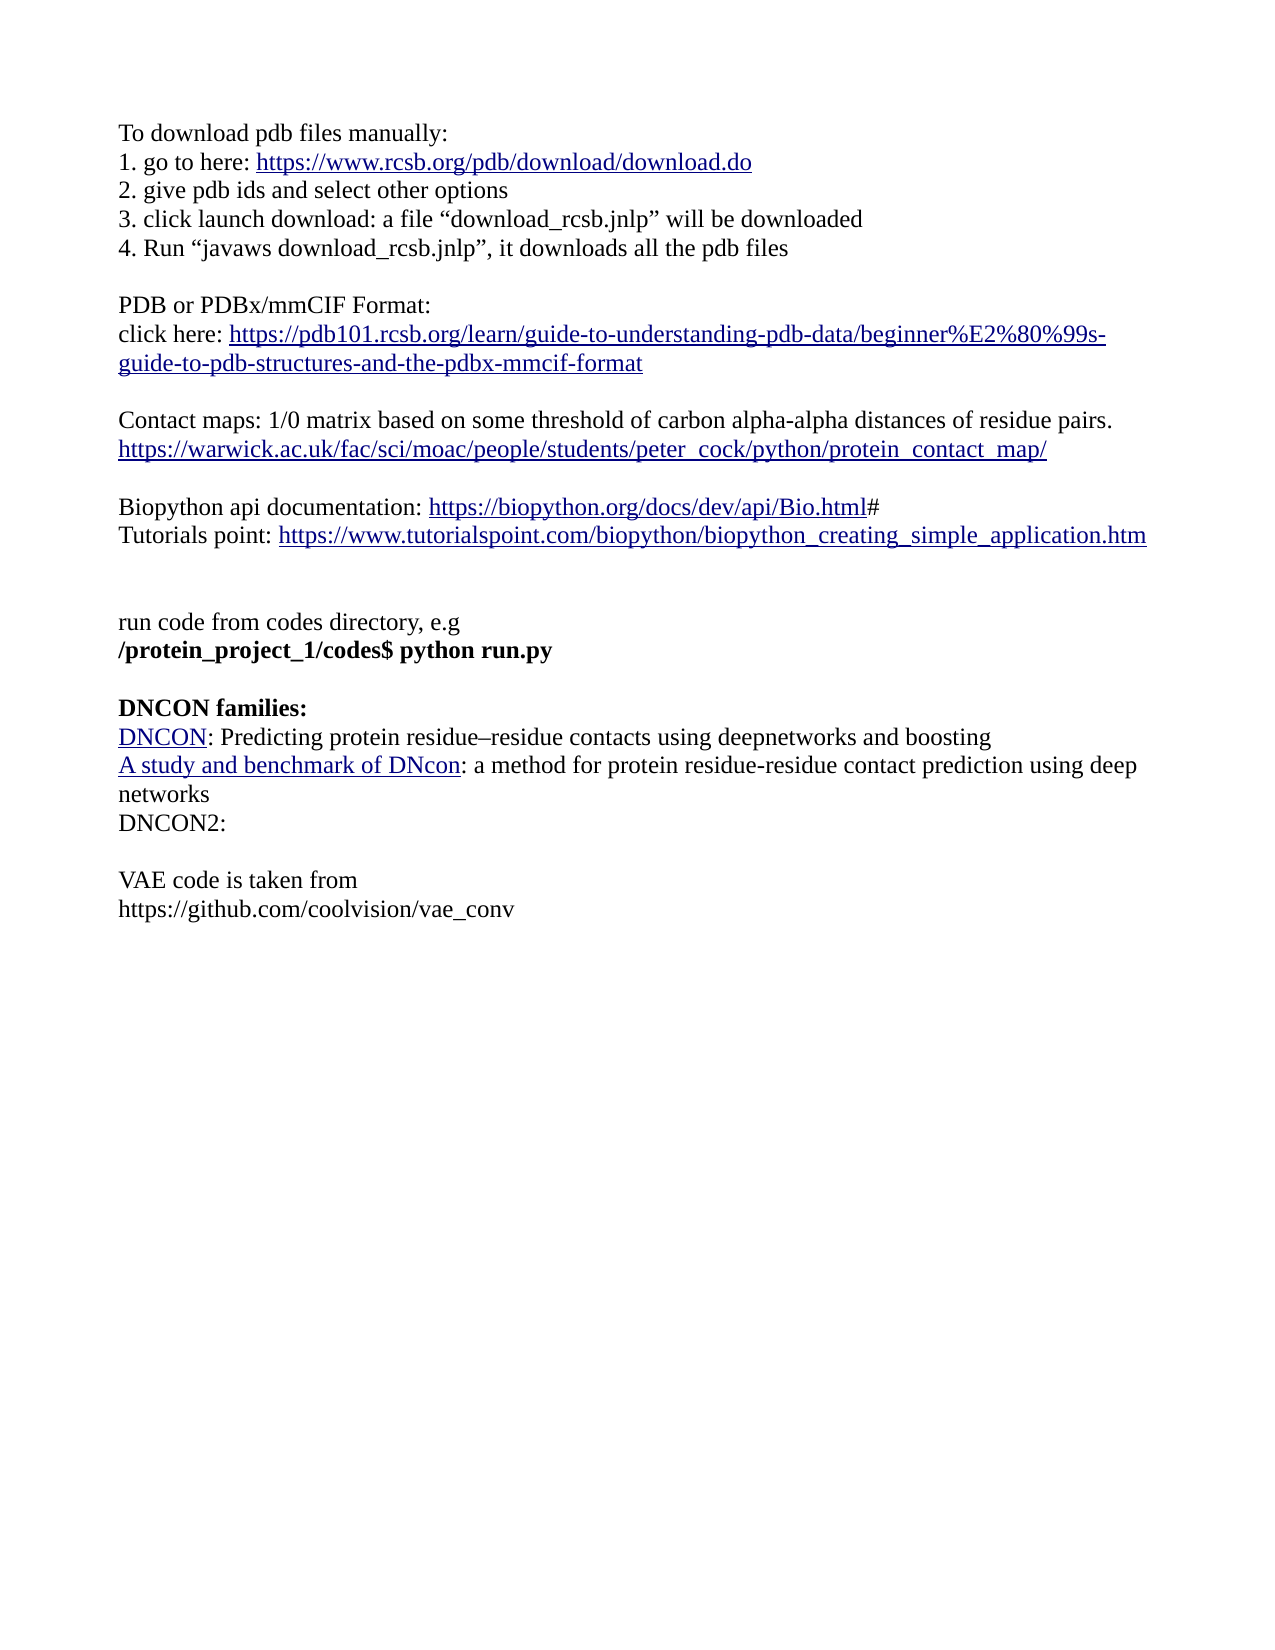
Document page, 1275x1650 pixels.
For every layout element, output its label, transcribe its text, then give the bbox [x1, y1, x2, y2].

text 1. go to here: https://www.rcsb.org/pdb/download/download.do [118, 147, 1157, 176]
text DNCON: Predicting protein residue–residue contacts using deepnetworks and boosting [118, 722, 1157, 751]
text https://warwick.ac.uk/fac/sci/moac/people/students/peter_cock/python/protein_contact_map/ [118, 434, 1157, 463]
text /protein_project_1/codes$ python run.py [118, 636, 1157, 664]
text https://github.com/coolvision/vae_conv [118, 894, 1157, 923]
text click here: https://pdb101.rcsb.org/learn/guide-to-understanding-pdb-data/beginner%E2%80%99s-guide-to-pdb-structures-and-the-pdbx-mmcif-format [118, 319, 1157, 377]
text PDB or PDBx/mmCIF Format: [118, 291, 1157, 319]
text Contact maps: 1/0 matrix based on some threshold of carbon alpha-alpha distances of residue pairs. [118, 406, 1157, 434]
text A study and benchmark of DNcon: a method for protein residue-residue contact prediction using deep networks [118, 751, 1157, 808]
text Tutorials point: https://www.tutorialspoint.com/biopython/biopython_creating_simple_application.htm [118, 521, 1157, 549]
text VAE code is taken from [118, 866, 1157, 894]
text Biopython api documentation: https://biopython.org/docs/dev/api/Bio.html# [118, 492, 1157, 521]
text run code from codes directory, e.g [118, 607, 1157, 636]
text 2. give pdb ids and select other options [118, 176, 1157, 204]
text To download pdb files manually: [118, 118, 1157, 147]
text DNCON2: [118, 808, 1157, 837]
text 4. Run “javaws download_rcsb.jnlp”, it downloads all the pdb files [118, 233, 1157, 262]
text DNCON families: [118, 693, 1157, 722]
text 3. click launch download: a file “download_rcsb.jnlp” will be downloaded [118, 204, 1157, 233]
